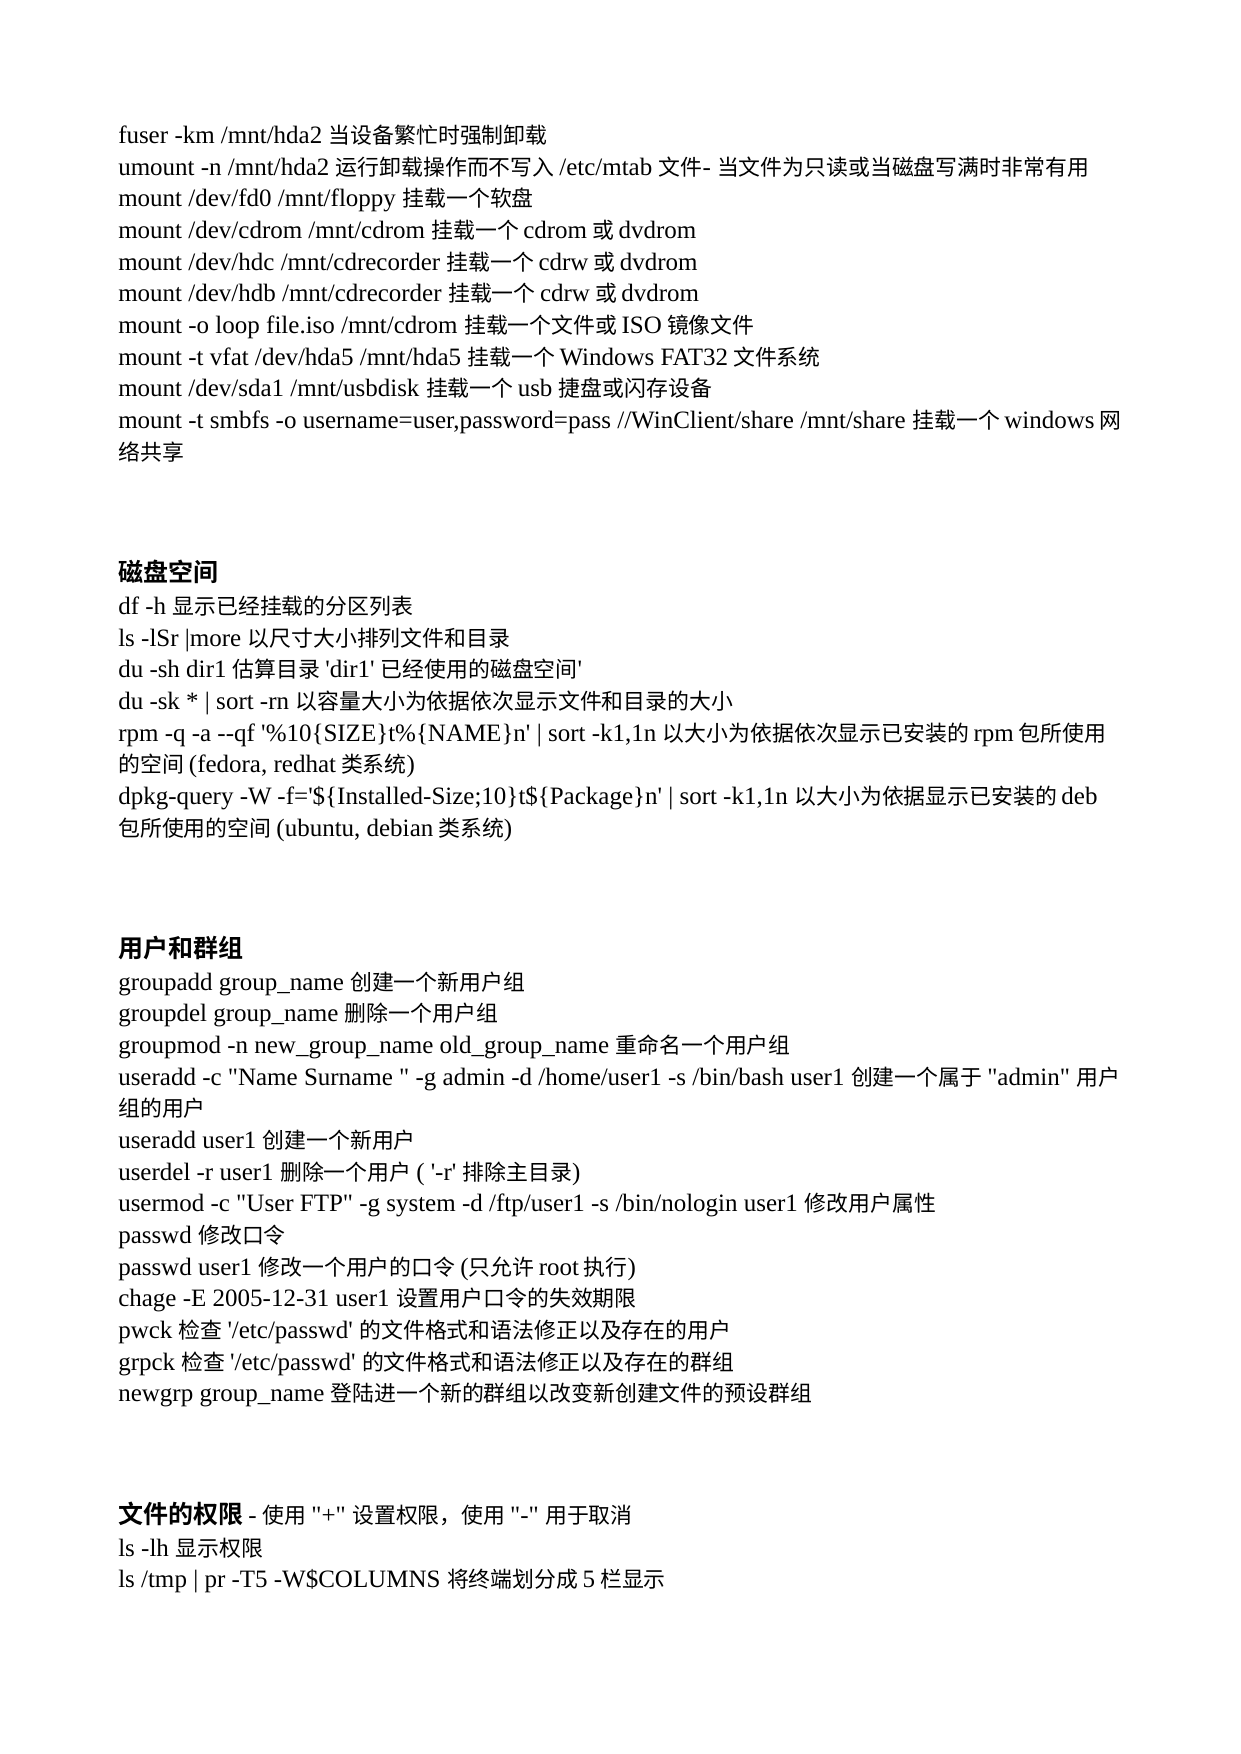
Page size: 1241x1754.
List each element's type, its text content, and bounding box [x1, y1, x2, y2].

text pwck 检查 '/etc/passwd' 的文件格式和语法修正以及存在的用户 [118, 1313, 1122, 1345]
text groupmod -n new_group_name old_group_name 重命名一个用户组 [118, 1028, 1122, 1060]
text chage -E 2005-12-31 user1 设置用户口令的失效期限 [118, 1281, 1122, 1313]
text mount /dev/sda1 /mnt/usbdisk 挂载一个usb 捷盘或闪存设备 [118, 371, 1122, 403]
text 文件的权限 - 使用 "+" 设置权限，使用 "-" 用于取消 [118, 1494, 1122, 1531]
text du -sh dir1 估算目录 'dir1' 已经使用的磁盘空间' [118, 652, 1122, 684]
text du -sk * | sort -rn 以容量大小为依据依次显示文件和目录的大小 [118, 684, 1122, 716]
text grpck 检查 '/etc/passwd' 的文件格式和语法修正以及存在的群组 [118, 1345, 1122, 1376]
text mount /dev/fd0 /mnt/floppy 挂载一个软盘 [118, 181, 1122, 213]
text ls /tmp | pr -T5 -W$COLUMNS 将终端划分成5栏显示 [118, 1562, 1122, 1594]
text userdel -r user1 删除一个用户 ( '-r' 排除主目录) [118, 1155, 1122, 1186]
text ls -lSr |more 以尺寸大小排列文件和目录 [118, 621, 1122, 652]
text useradd user1 创建一个新用户 [118, 1123, 1122, 1155]
text mount -t vfat /dev/hda5 /mnt/hda5 挂载一个Windows FAT32文件系统 [118, 340, 1122, 371]
text 磁盘空间 [118, 553, 1122, 589]
text mount /dev/hdc /mnt/cdrecorder 挂载一个cdrw或dvdrom [118, 245, 1122, 276]
text mount -t smbfs -o username=user,password=pass //WinClient/share /mnt/share 挂载一个windows网络共享 [118, 403, 1122, 466]
text 用户和群组 [118, 928, 1122, 965]
text passwd 修改口令 [118, 1218, 1122, 1250]
text passwd user1 修改一个用户的口令 (只允许root执行) [118, 1250, 1122, 1281]
text dpkg-query -W -f='${Installed-Size;10}t${Package}n' | sort -k1,1n 以大小为依据显示已安装的deb包所使用的空间 (ubuntu, debian类系统) [118, 779, 1122, 842]
text mount -o loop file.iso /mnt/cdrom 挂载一个文件或ISO镜像文件 [118, 308, 1122, 340]
text groupadd group_name 创建一个新用户组 [118, 965, 1122, 996]
text useradd -c "Name Surname " -g admin -d /home/user1 -s /bin/bash user1 创建一个属于 "admin" 用户组的用户 [118, 1060, 1122, 1123]
text df -h 显示已经挂载的分区列表 [118, 589, 1122, 621]
text mount /dev/cdrom /mnt/cdrom 挂载一个cdrom或dvdrom [118, 213, 1122, 245]
text rpm -q -a --qf '%10{SIZE}t%{NAME}n' | sort -k1,1n 以大小为依据依次显示已安装的rpm包所使用的空间 (fedora, redhat类系统) [118, 716, 1122, 779]
text mount /dev/hdb /mnt/cdrecorder 挂载一个cdrw或dvdrom [118, 276, 1122, 308]
text groupdel group_name 删除一个用户组 [118, 996, 1122, 1028]
text ls -lh 显示权限 [118, 1531, 1122, 1562]
text fuser -km /mnt/hda2 当设备繁忙时强制卸载 [118, 118, 1122, 150]
text newgrp group_name 登陆进一个新的群组以改变新创建文件的预设群组 [118, 1376, 1122, 1408]
text usermod -c "User FTP" -g system -d /ftp/user1 -s /bin/nologin user1 修改用户属性 [118, 1186, 1122, 1218]
text umount -n /mnt/hda2 运行卸载操作而不写入 /etc/mtab 文件- 当文件为只读或当磁盘写满时非常有用 [118, 150, 1122, 181]
